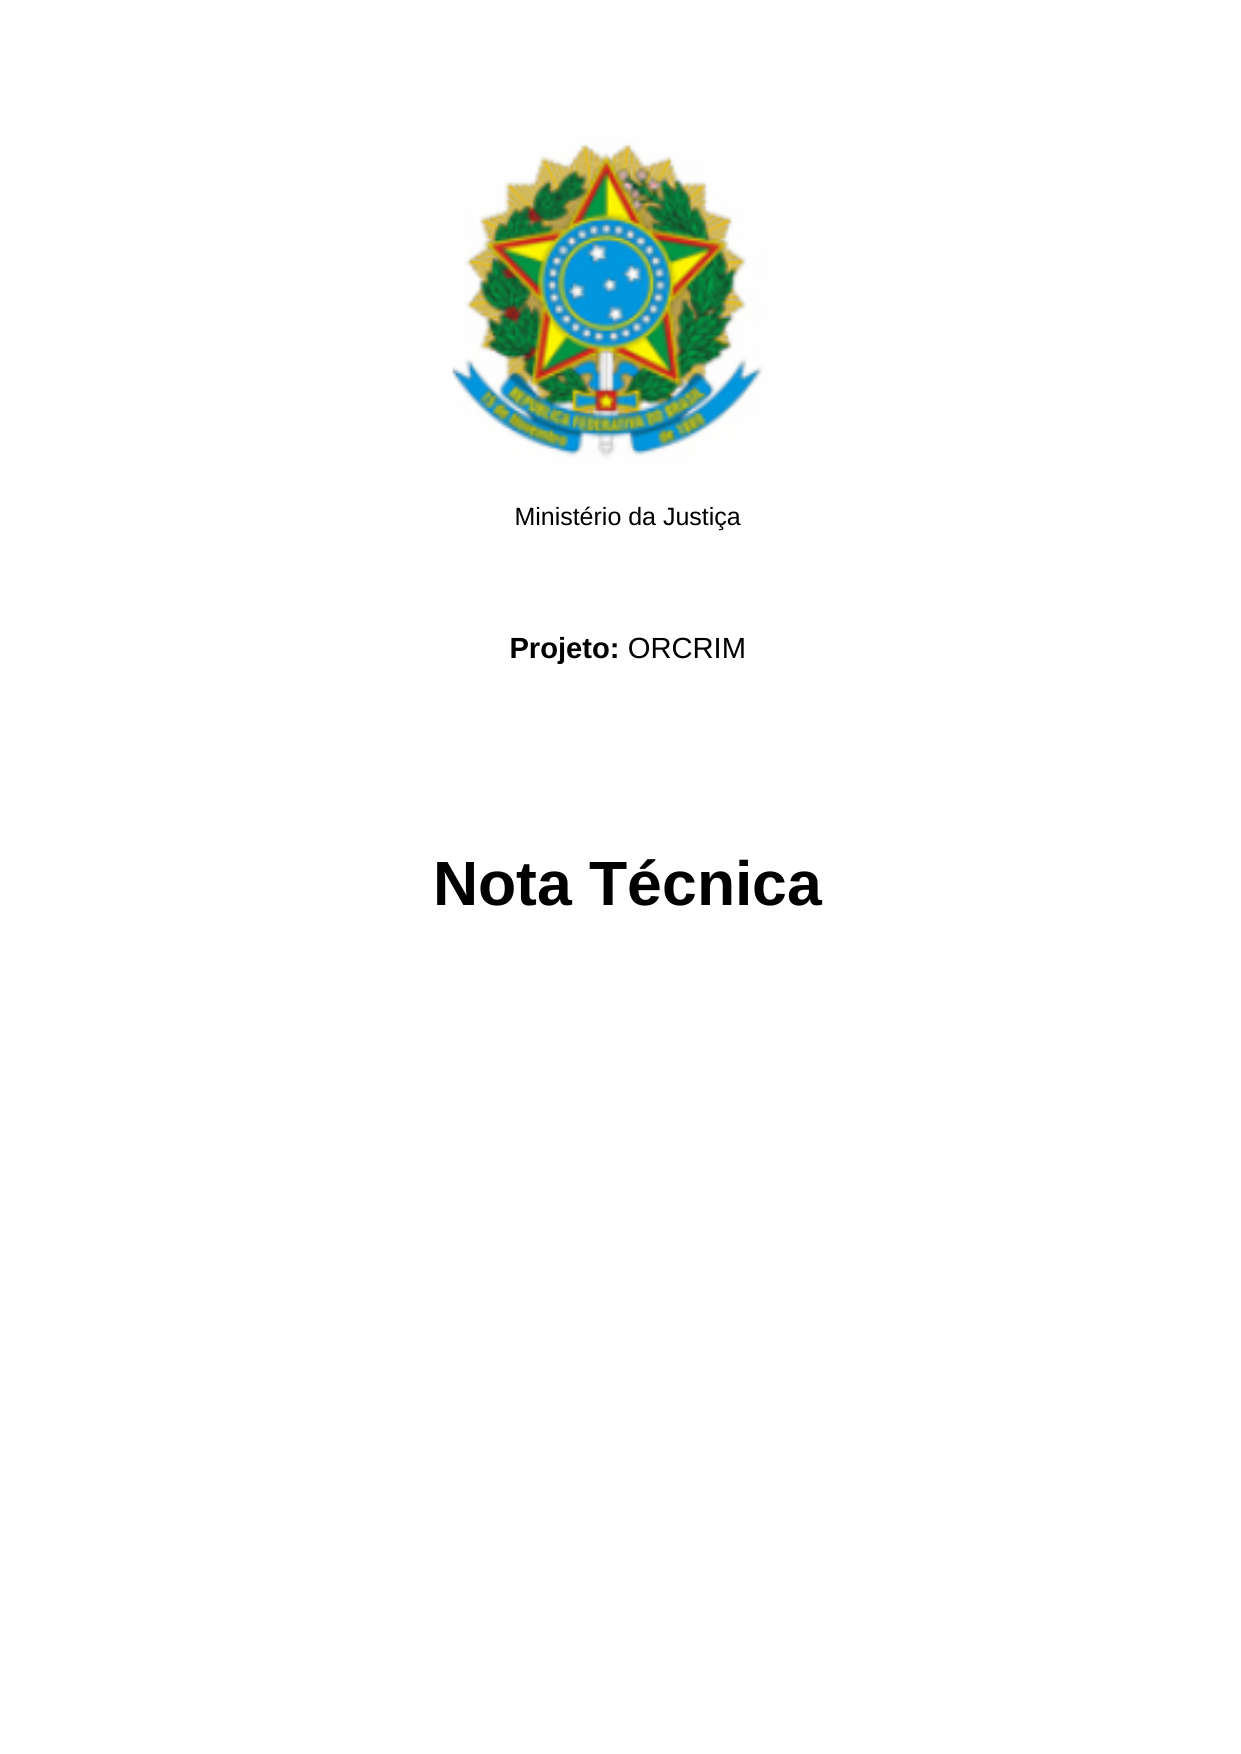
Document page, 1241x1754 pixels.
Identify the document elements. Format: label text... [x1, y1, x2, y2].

text Projeto: ORCRIM [192, 632, 1063, 665]
text Ministério da Justiça [192, 502, 1063, 531]
picture [446, 134, 794, 479]
text Nota Técnica [192, 847, 1063, 919]
